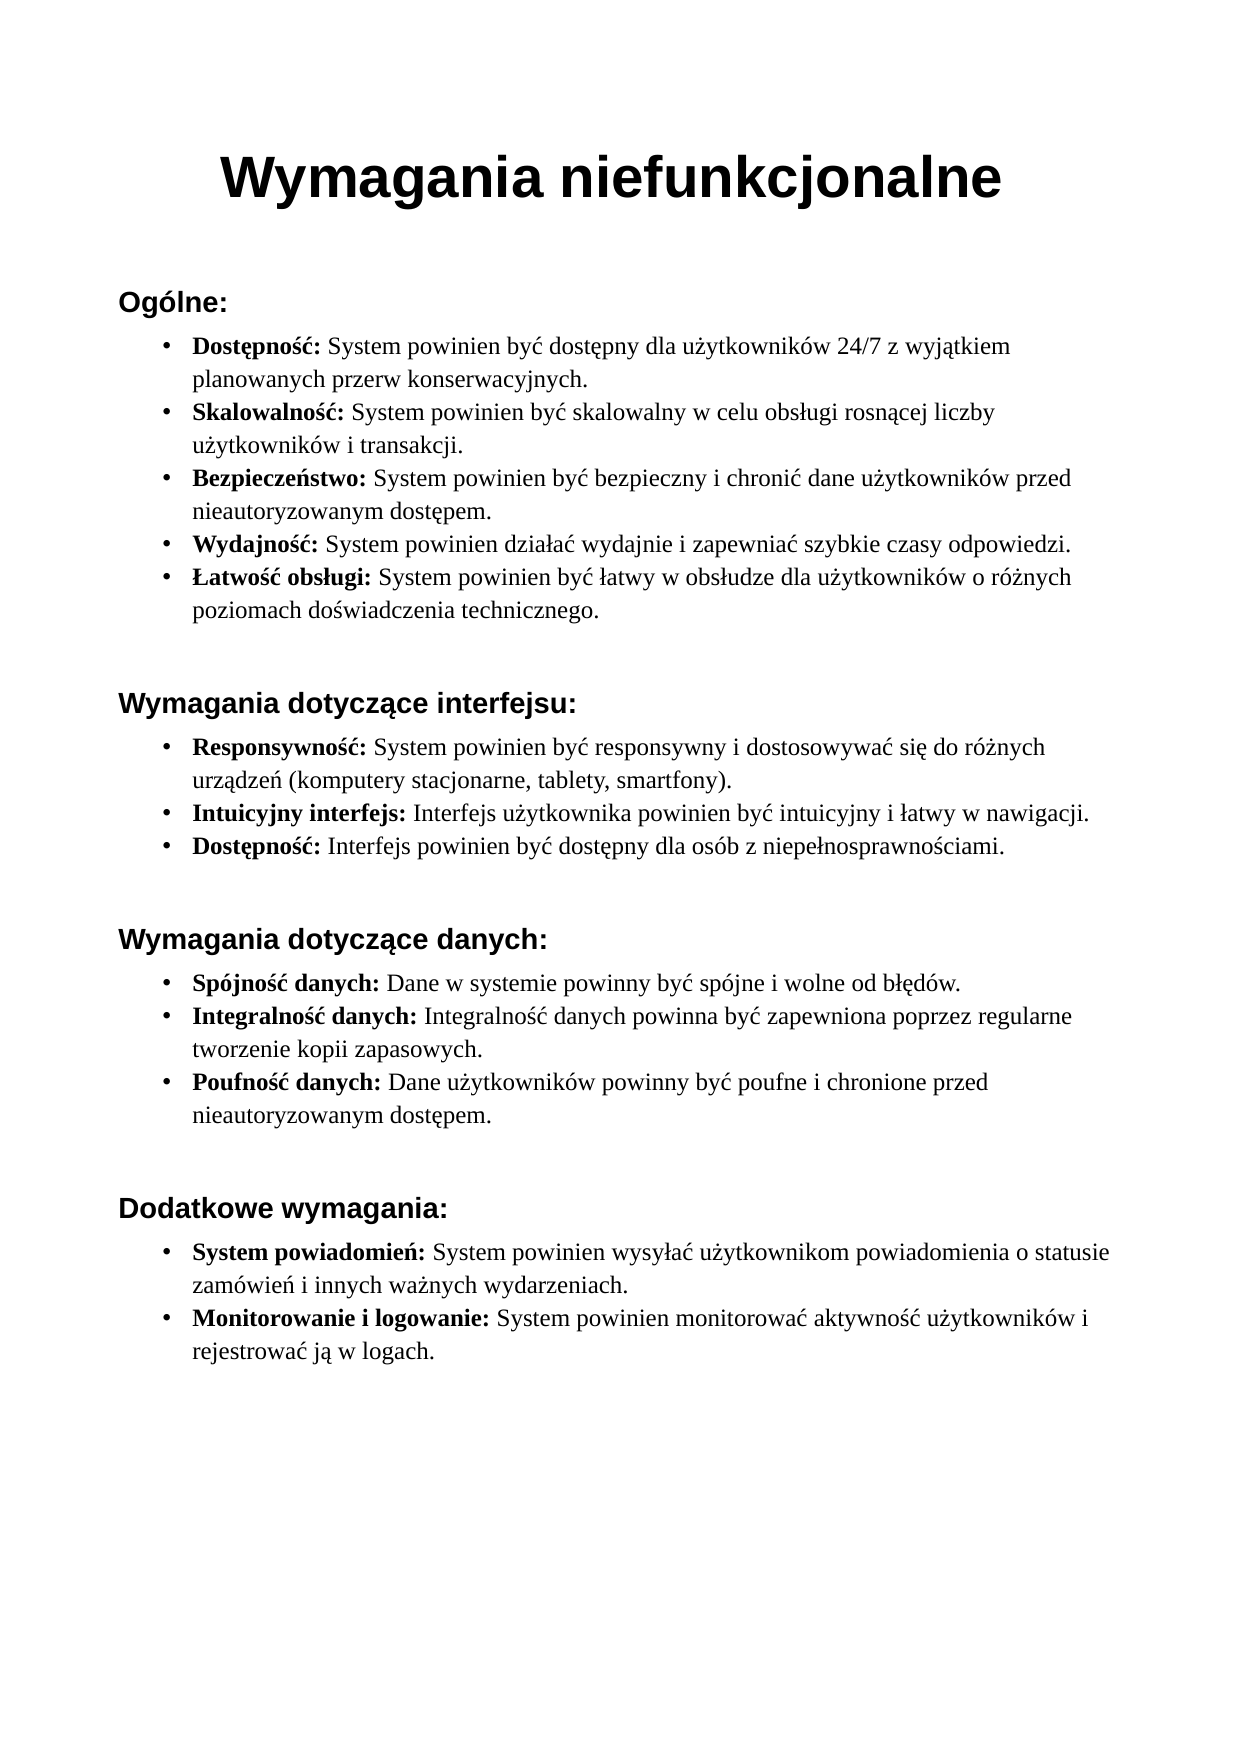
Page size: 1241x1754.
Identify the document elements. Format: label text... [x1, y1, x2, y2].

subtitle Wymagania dotyczące interfejsu: [118, 686, 1122, 719]
list Łatwość obsługi: System powinien być łatwy w obsłudze dla użytkowników o różnych poziomach doświadczenia technicznego. [162, 562, 1122, 624]
list Intuicyjny interfejs: Interfejs użytkownika powinien być intuicyjny i łatwy w nawigacji. [162, 798, 1122, 827]
list Dostępność: Interfejs powinien być dostępny dla osób z niepełnosprawnościami. [162, 831, 1122, 860]
list Spójność danych: Dane w systemie powinny być spójne i wolne od błędów. [162, 968, 1122, 997]
list Skalowalność: System powinien być skalowalny w celu obsługi rosnącej liczby użytkowników i transakcji. [162, 397, 1122, 459]
list Dostępność: System powinien być dostępny dla użytkowników 24/7 z wyjątkiem planowanych przerw konserwacyjnych. [162, 331, 1122, 393]
subtitle Wymagania dotyczące danych: [118, 922, 1122, 956]
list Responsywność: System powinien być responsywny i dostosowywać się do różnych urządzeń (komputery stacjonarne, tablety, smartfony). [162, 732, 1122, 794]
list Poufność danych: Dane użytkowników powinny być poufne i chronione przed nieautoryzowanym dostępem. [162, 1067, 1122, 1129]
list Bezpieczeństwo: System powinien być bezpieczny i chronić dane użytkowników przed nieautoryzowanym dostępem. [162, 463, 1122, 525]
list System powiadomień: System powinien wysyłać użytkownikom powiadomienia o statusie zamówień i innych ważnych wydarzeniach. [162, 1237, 1122, 1299]
list Monitorowanie i logowanie: System powinien monitorować aktywność użytkowników i rejestrować ją w logach. [162, 1303, 1122, 1365]
list Integralność danych: Integralność danych powinna być zapewniona poprzez regularne tworzenie kopii zapasowych. [162, 1001, 1122, 1063]
subtitle Ogólne: [118, 285, 1122, 318]
subtitle Dodatkowe wymagania: [118, 1191, 1122, 1225]
list Wydajność: System powinien działać wydajnie i zapewniać szybkie czasy odpowiedzi. [162, 529, 1122, 558]
title Wymagania niefunkcjonalne [118, 143, 1122, 210]
